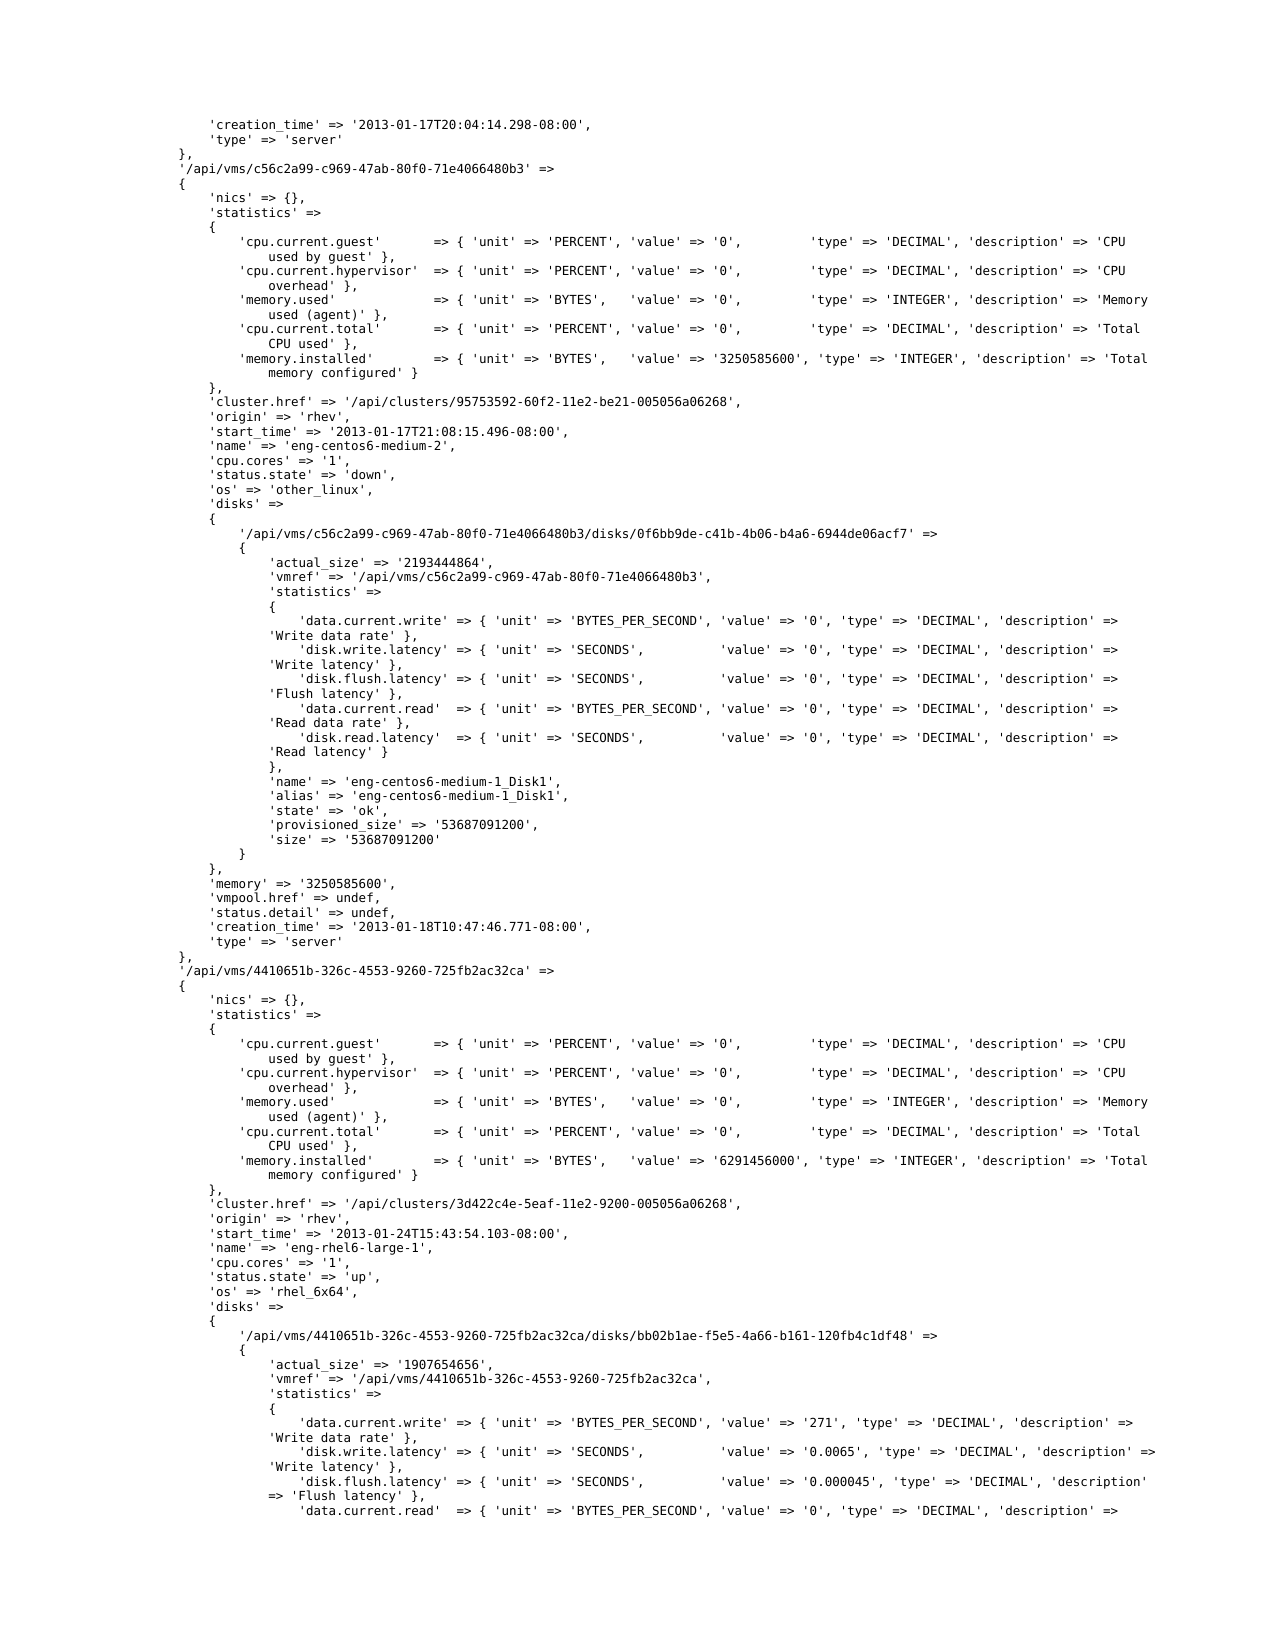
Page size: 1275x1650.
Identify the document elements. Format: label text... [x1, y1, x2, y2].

text 'cluster.href' => '/api/clusters/3d422c4e-5eaf-11e2-9200-005056a06268', [118, 1197, 1157, 1212]
text 'type' => 'server' [118, 935, 1157, 949]
text 'cluster.href' => '/api/clusters/95753592-60f2-11e2-be21-005056a06268', [118, 395, 1157, 410]
text 'name' => 'eng-rhel6-large-1', [118, 1241, 1157, 1256]
text { [118, 1314, 1157, 1328]
text 'cpu.current.total' => { 'unit' => 'PERCENT', 'value' => '0', 'type' => 'DECIMAL', 'description' => 'Total CPU used' }, [118, 322, 1157, 351]
text 'statistics' => [118, 1008, 1157, 1022]
text }, [118, 1183, 1157, 1197]
text 'creation_time' => '2013-01-18T10:47:46.771-08:00', [118, 920, 1157, 935]
text 'cpu.current.hypervisor' => { 'unit' => 'PERCENT', 'value' => '0', 'type' => 'DECIMAL', 'description' => 'CPU overhead' }, [118, 1066, 1157, 1095]
text 'cpu.current.total' => { 'unit' => 'PERCENT', 'value' => '0', 'type' => 'DECIMAL', 'description' => 'Total CPU used' }, [118, 1124, 1157, 1153]
text { [118, 978, 1157, 993]
text 'data.current.read' => { 'unit' => 'BYTES_PER_SECOND', 'value' => '0', 'type' => 'DECIMAL', 'description' => 'Read data rate' }, [118, 701, 1157, 731]
text 'statistics' => [118, 585, 1157, 599]
text 'statistics' => [118, 1387, 1157, 1401]
text 'os' => 'other_linux', [118, 483, 1157, 497]
text 'nics' => {}, [118, 191, 1157, 206]
text 'name' => 'eng-centos6-medium-2', [118, 439, 1157, 453]
text 'vmref' => '/api/vms/c56c2a99-c969-47ab-80f0-71e4066480b3', [118, 570, 1157, 585]
text 'disk.flush.latency' => { 'unit' => 'SECONDS', 'value' => '0', 'type' => 'DECIMAL', 'description' => 'Flush latency' }, [118, 672, 1157, 701]
text 'disk.write.latency' => { 'unit' => 'SECONDS', 'value' => '0.0065', 'type' => 'DECIMAL', 'description' => 'Write latency' }, [118, 1445, 1157, 1474]
text 'os' => 'rhel_6x64', [118, 1285, 1157, 1299]
text 'type' => 'server' [118, 133, 1157, 147]
text 'alias' => 'eng-centos6-medium-1_Disk1', [118, 789, 1157, 803]
text 'disks' => [118, 1299, 1157, 1314]
text 'vmpool.href' => undef, [118, 891, 1157, 906]
text }, [118, 949, 1157, 964]
text 'disk.read.latency' => { 'unit' => 'SECONDS', 'value' => '0', 'type' => 'DECIMAL', 'description' => 'Read latency' } [118, 731, 1157, 760]
text '/api/vms/4410651b-326c-4553-9260-725fb2ac32ca' => [118, 964, 1157, 978]
text 'actual_size' => '1907654656', [118, 1358, 1157, 1372]
text 'status.detail' => undef, [118, 906, 1157, 920]
text 'data.current.read' => { 'unit' => 'BYTES_PER_SECOND', 'value' => '0', 'type' => 'DECIMAL', 'description' => [118, 1503, 1157, 1518]
text 'actual_size' => '2193444864', [118, 556, 1157, 570]
text 'memory.installed' => { 'unit' => 'BYTES', 'value' => '3250585600', 'type' => 'INTEGER', 'description' => 'Total memory configured' } [118, 351, 1157, 381]
text 'cpu.current.hypervisor' => { 'unit' => 'PERCENT', 'value' => '0', 'type' => 'DECIMAL', 'description' => 'CPU overhead' }, [118, 264, 1157, 293]
text 'state' => 'ok', [118, 803, 1157, 818]
text }, [118, 862, 1157, 876]
text 'cpu.current.guest' => { 'unit' => 'PERCENT', 'value' => '0', 'type' => 'DECIMAL', 'description' => 'CPU used by guest' }, [118, 1037, 1157, 1066]
text { [118, 541, 1157, 556]
text { [118, 1401, 1157, 1416]
text { [118, 512, 1157, 526]
text 'start_time' => '2013-01-24T15:43:54.103-08:00', [118, 1226, 1157, 1241]
text 'memory' => '3250585600', [118, 876, 1157, 891]
text 'start_time' => '2013-01-17T21:08:15.496-08:00', [118, 424, 1157, 439]
text '/api/vms/c56c2a99-c969-47ab-80f0-71e4066480b3/disks/0f6bb9de-c41b-4b06-b4a6-6944de06acf7' => [118, 526, 1157, 541]
text }, [118, 147, 1157, 162]
text 'creation_time' => '2013-01-17T20:04:14.298-08:00', [118, 118, 1157, 133]
text 'memory.used' => { 'unit' => 'BYTES', 'value' => '0', 'type' => 'INTEGER', 'description' => 'Memory used (agent)' }, [118, 293, 1157, 322]
text 'data.current.write' => { 'unit' => 'BYTES_PER_SECOND', 'value' => '271', 'type' => 'DECIMAL', 'description' => 'Write data rate' }, [118, 1416, 1157, 1445]
text 'cpu.cores' => '1', [118, 1256, 1157, 1270]
text { [118, 1022, 1157, 1037]
text 'size' => '53687091200' [118, 833, 1157, 847]
text { [118, 599, 1157, 614]
text { [118, 1343, 1157, 1358]
text 'disk.write.latency' => { 'unit' => 'SECONDS', 'value' => '0', 'type' => 'DECIMAL', 'description' => 'Write latency' }, [118, 643, 1157, 672]
text 'memory.installed' => { 'unit' => 'BYTES', 'value' => '6291456000', 'type' => 'INTEGER', 'description' => 'Total memory configured' } [118, 1153, 1157, 1183]
text 'vmref' => '/api/vms/4410651b-326c-4553-9260-725fb2ac32ca', [118, 1372, 1157, 1387]
text 'disks' => [118, 497, 1157, 512]
text }, [118, 381, 1157, 395]
text 'nics' => {}, [118, 993, 1157, 1008]
text 'data.current.write' => { 'unit' => 'BYTES_PER_SECOND', 'value' => '0', 'type' => 'DECIMAL', 'description' => 'Write data rate' }, [118, 614, 1157, 643]
text }, [118, 760, 1157, 774]
text 'cpu.cores' => '1', [118, 453, 1157, 468]
text 'memory.used' => { 'unit' => 'BYTES', 'value' => '0', 'type' => 'INTEGER', 'description' => 'Memory used (agent)' }, [118, 1095, 1157, 1124]
text { [118, 176, 1157, 191]
text 'status.state' => 'up', [118, 1270, 1157, 1285]
text 'name' => 'eng-centos6-medium-1_Disk1', [118, 774, 1157, 789]
text '/api/vms/c56c2a99-c969-47ab-80f0-71e4066480b3' => [118, 162, 1157, 176]
text 'origin' => 'rhev', [118, 1212, 1157, 1226]
text 'provisioned_size' => '53687091200', [118, 818, 1157, 833]
text 'origin' => 'rhev', [118, 410, 1157, 424]
text } [118, 847, 1157, 862]
text { [118, 220, 1157, 235]
text 'status.state' => 'down', [118, 468, 1157, 483]
text 'cpu.current.guest' => { 'unit' => 'PERCENT', 'value' => '0', 'type' => 'DECIMAL', 'description' => 'CPU used by guest' }, [118, 235, 1157, 264]
text 'statistics' => [118, 206, 1157, 220]
text 'disk.flush.latency' => { 'unit' => 'SECONDS', 'value' => '0.000045', 'type' => 'DECIMAL', 'description' => 'Flush latency' }, [118, 1474, 1157, 1503]
text '/api/vms/4410651b-326c-4553-9260-725fb2ac32ca/disks/bb02b1ae-f5e5-4a66-b161-120fb4c1df48' => [118, 1328, 1157, 1343]
